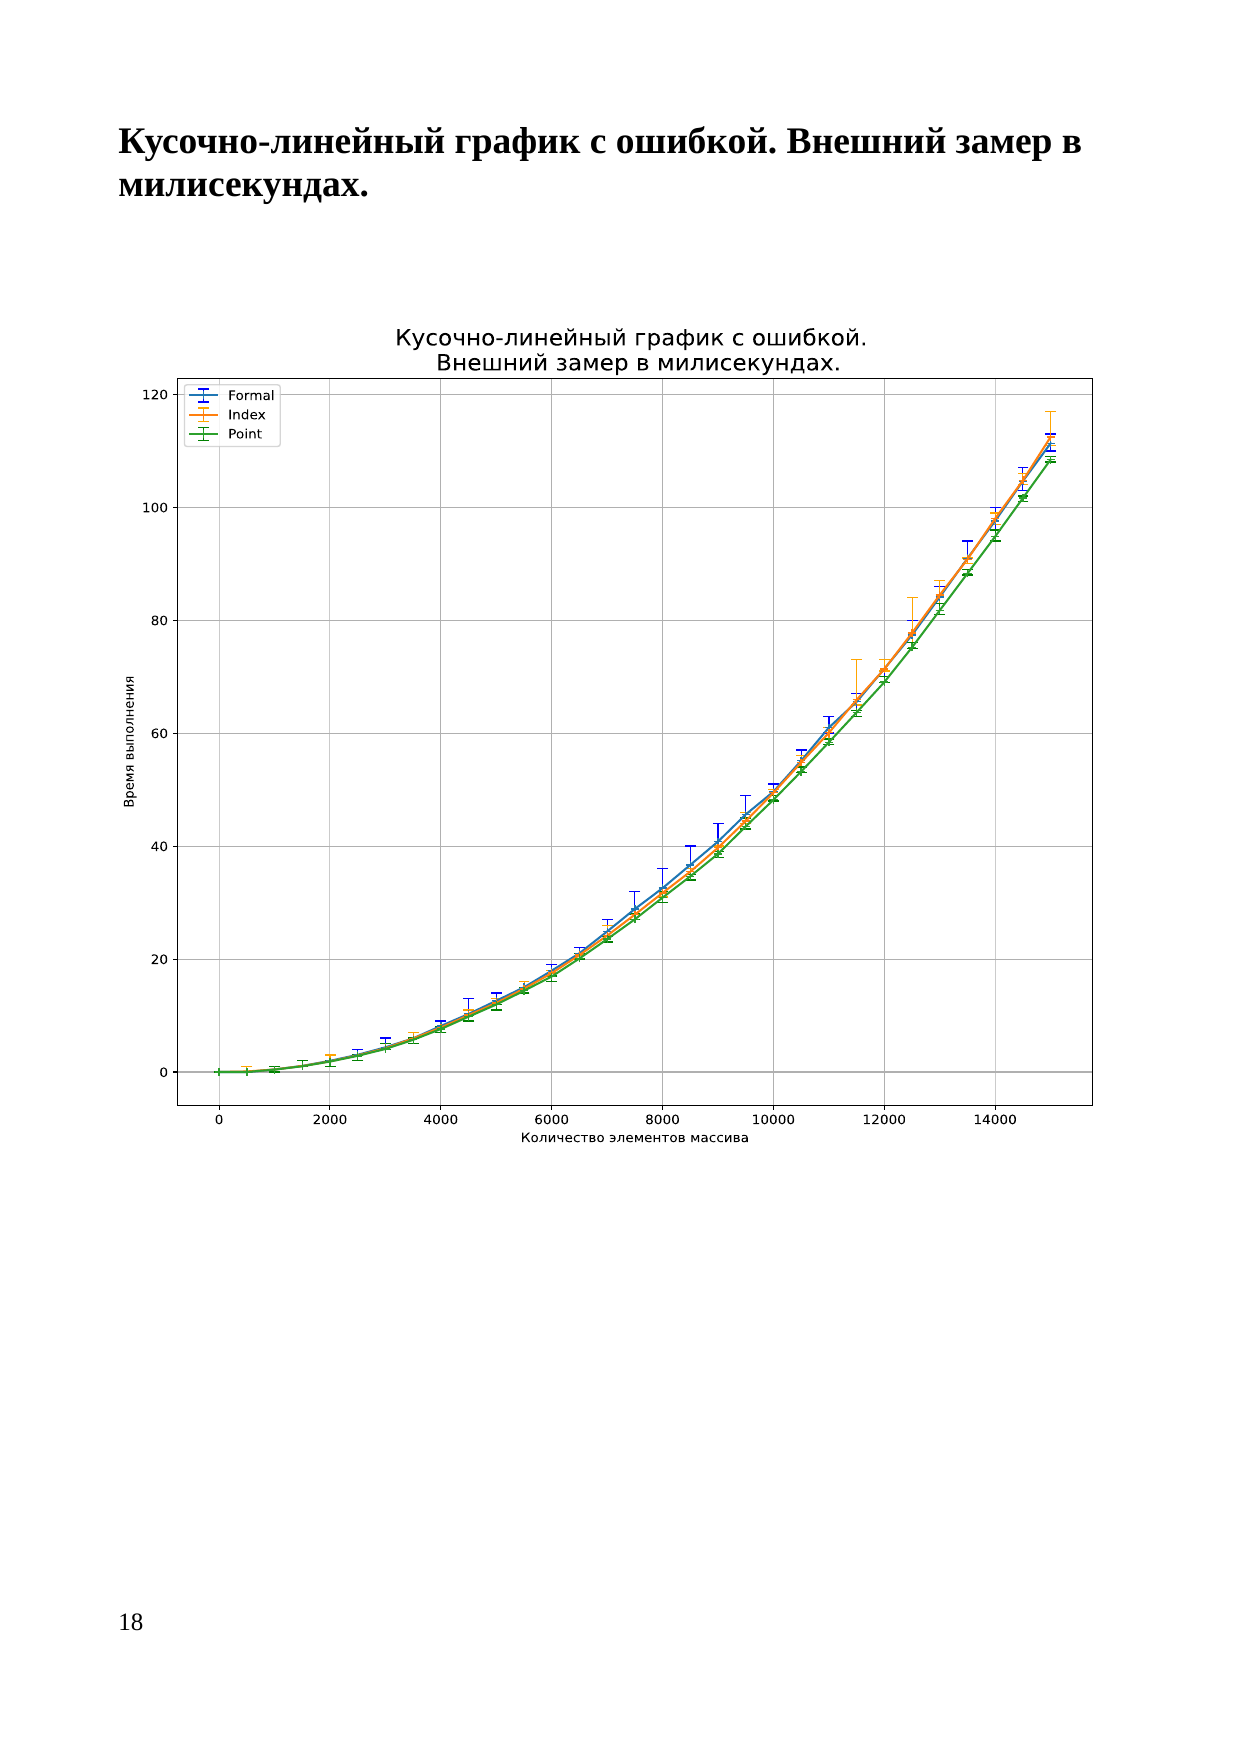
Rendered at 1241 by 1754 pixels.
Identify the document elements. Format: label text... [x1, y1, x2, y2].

subtitle Кусочно-линейный график с ошибкой. Внешний замер в милисекундах. [118, 118, 1122, 204]
